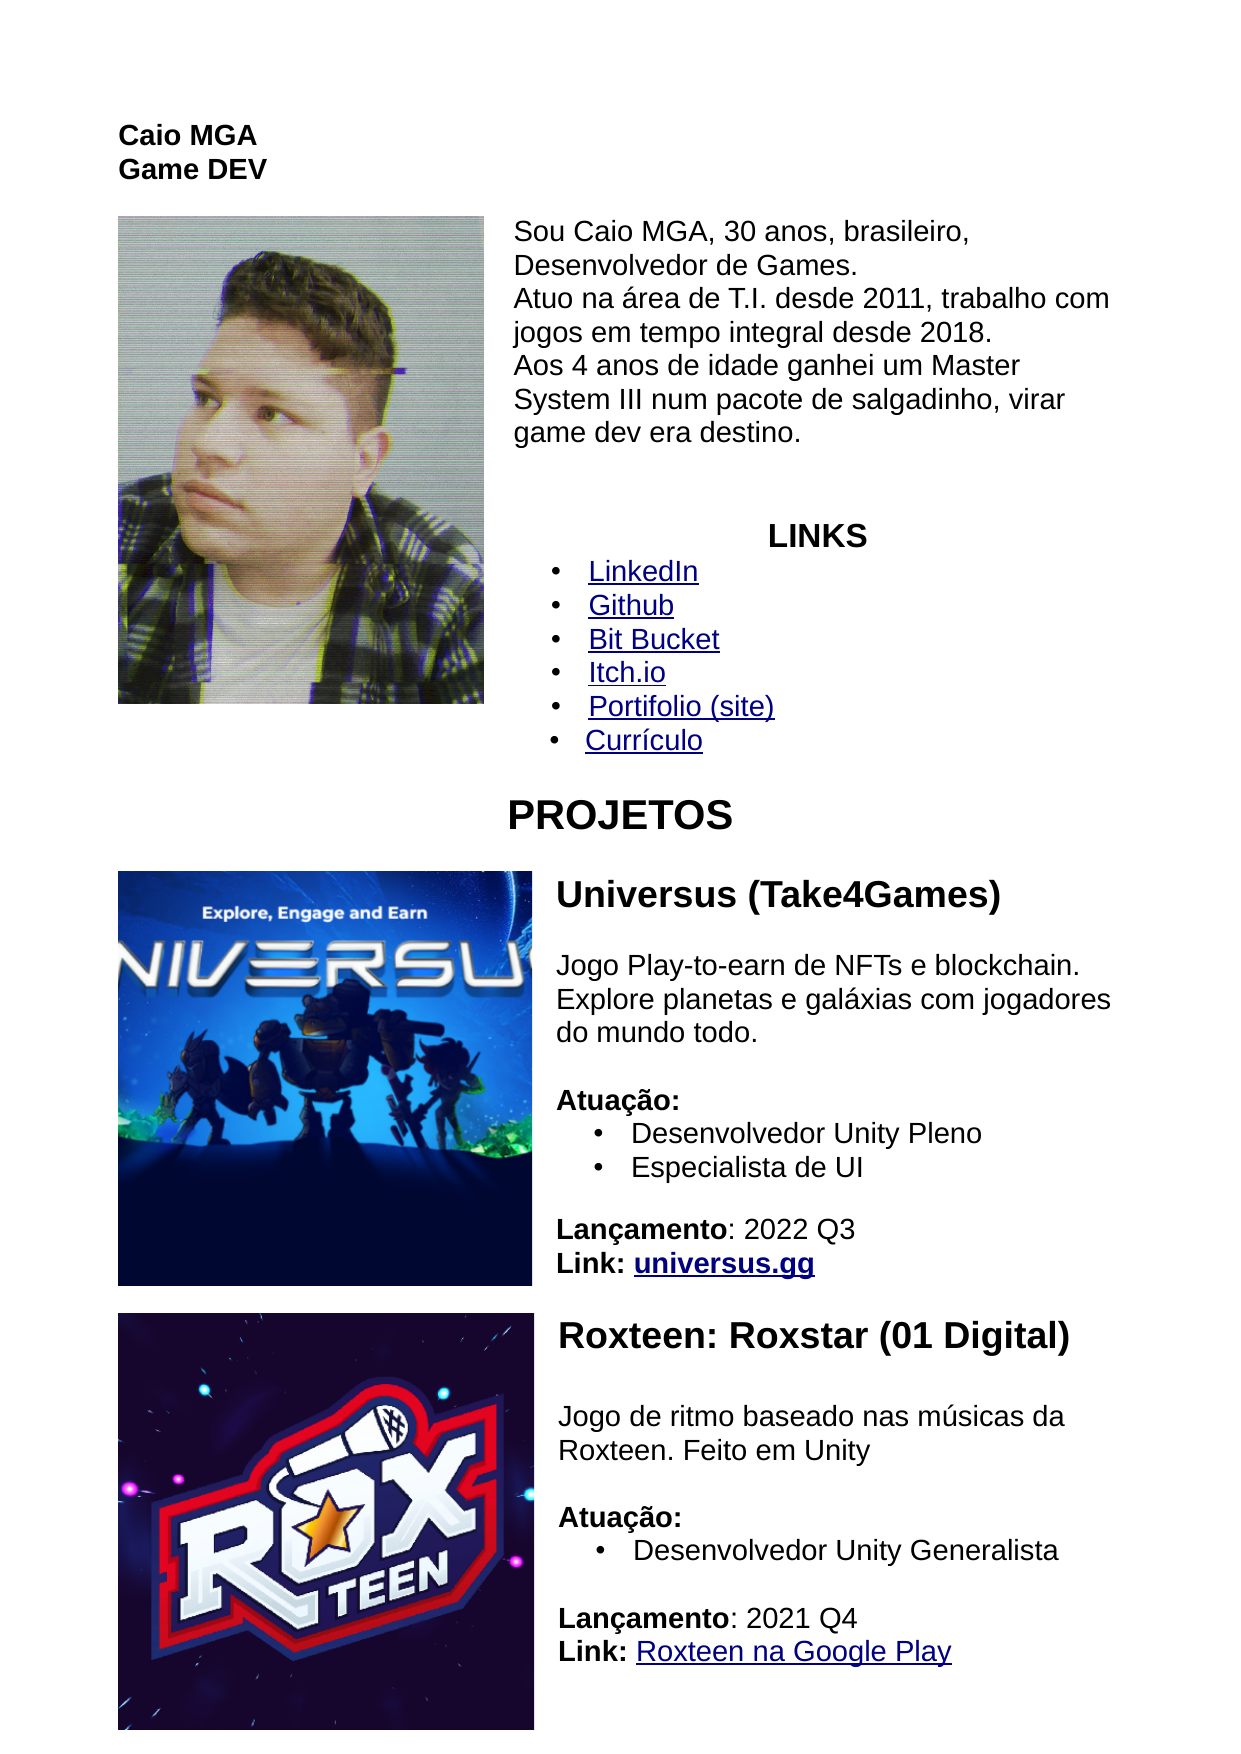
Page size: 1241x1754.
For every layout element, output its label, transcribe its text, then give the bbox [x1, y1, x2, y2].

text Jogo de ritmo baseado nas músicas da Roxteen. Feito em Unity [535, 1399, 1122, 1466]
list Desenvolvedor Unity Pleno [533, 1116, 1122, 1150]
list Itch.io [484, 656, 1122, 689]
list Github [484, 588, 1122, 622]
text Roxteen: Roxstar (01 Digital) [535, 1313, 1122, 1356]
list Portifolio (site) [156, 689, 1122, 723]
text Aos 4 anos de idade ganhei um Master System III num pacote de salgadinho, virar game dev era destino. [484, 348, 1122, 449]
text Jogo Play-to-earn de NFTs e blockchain. [533, 948, 1122, 982]
text Explore planetas e galáxias com jogadores do mundo todo. [533, 982, 1122, 1049]
list Especialista de UI [533, 1150, 1122, 1184]
text Caio MGA [118, 118, 1122, 152]
text Universus (Take4Games) [533, 872, 1122, 915]
picture [118, 216, 484, 704]
text PROJETOS [118, 790, 1122, 838]
text Lançamento: 2022 Q3 [533, 1212, 1122, 1246]
list LinkedIn [484, 554, 1122, 588]
text Atuação: [535, 1500, 1122, 1533]
text Link: Roxteen na Google Play [535, 1634, 1122, 1668]
list Currículo [549, 723, 1122, 757]
picture [118, 871, 533, 1286]
list Desenvolvedor Unity Generalista [535, 1533, 1122, 1567]
text Sou Caio MGA, 30 anos, brasileiro, Desenvolvedor de Games. [118, 214, 1122, 281]
picture [118, 1313, 535, 1730]
text Atuação: [533, 1083, 1122, 1116]
text Atuo na área de T.I. desde 2011, trabalho com jogos em tempo integral desde 2018. [484, 281, 1122, 348]
text Link: universus.gg [533, 1246, 1122, 1279]
list Bit Bucket [484, 622, 1122, 656]
text Game DEV [118, 152, 1122, 185]
text LINKS [484, 516, 1122, 554]
text Lançamento: 2021 Q4 [535, 1601, 1122, 1634]
